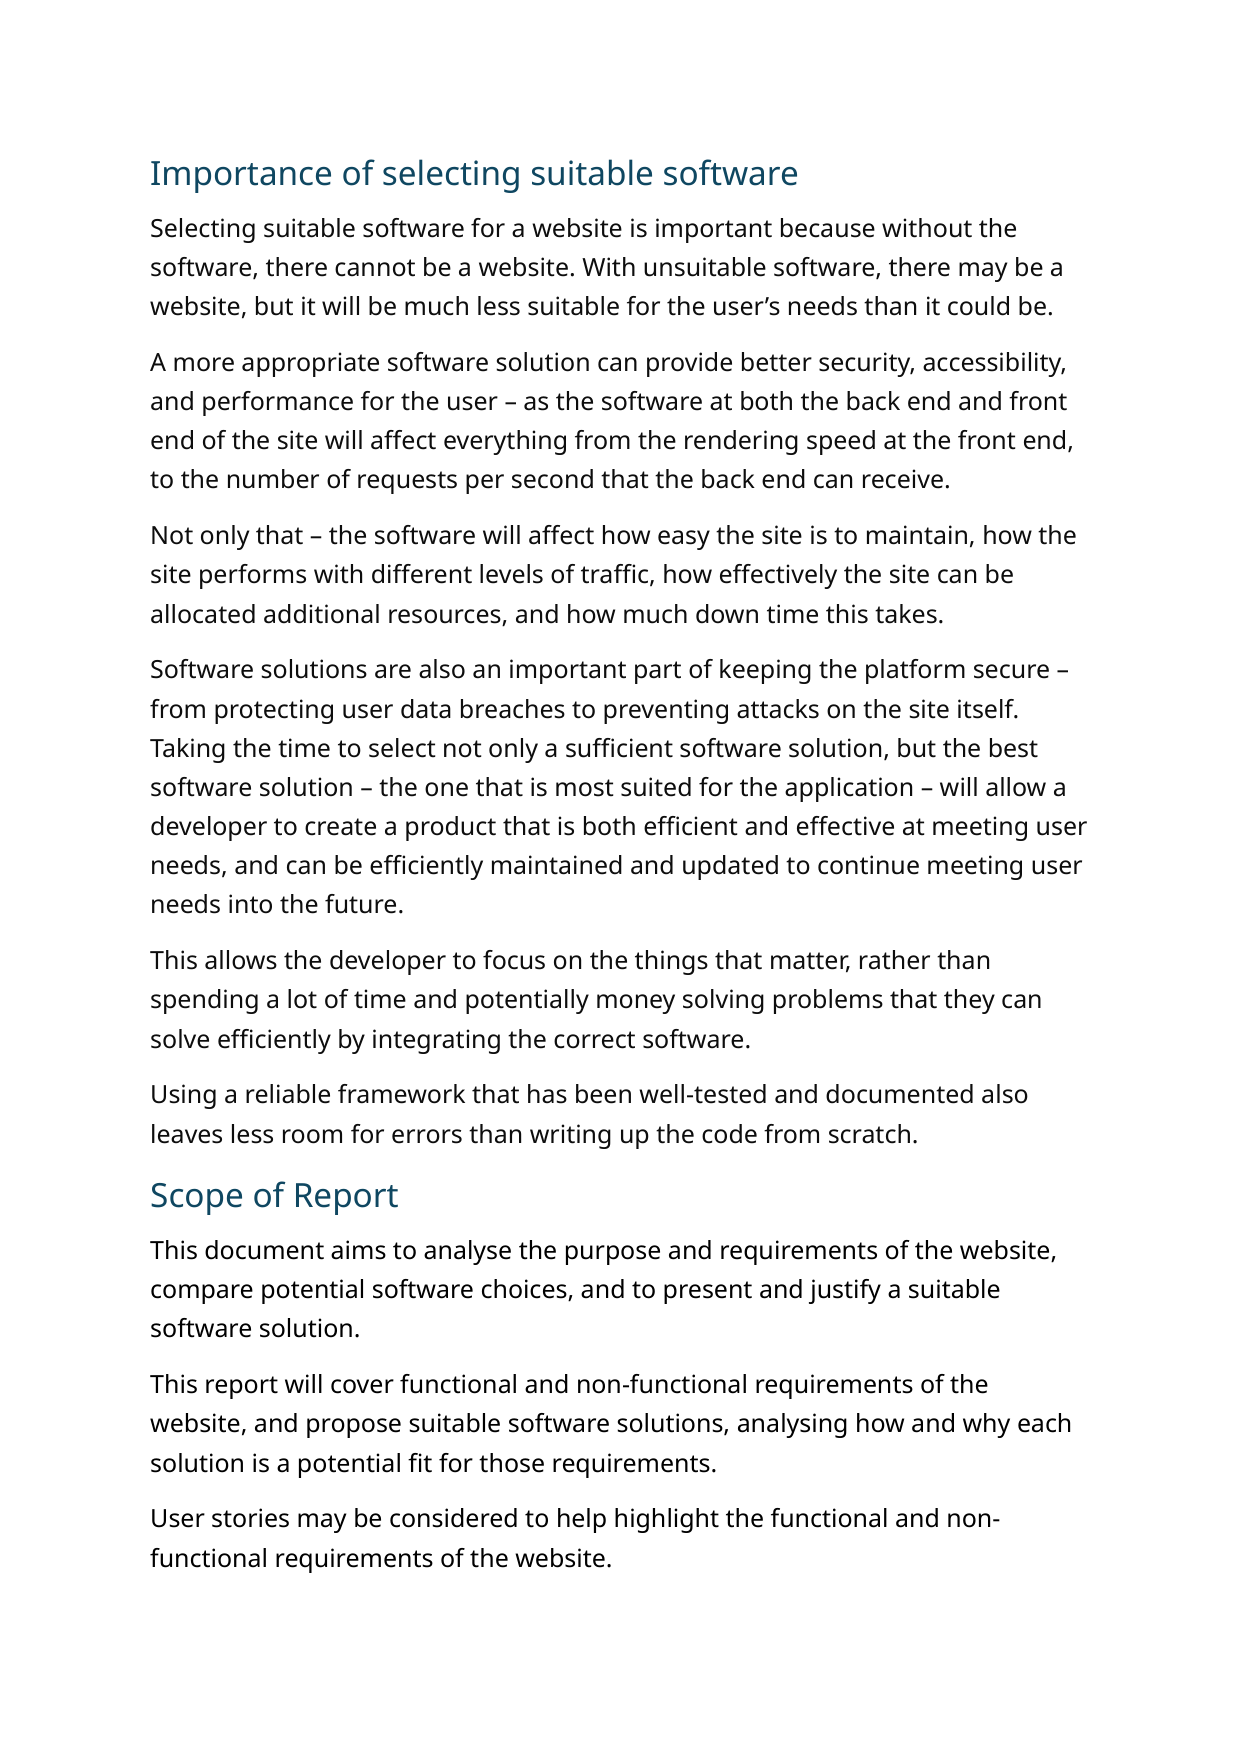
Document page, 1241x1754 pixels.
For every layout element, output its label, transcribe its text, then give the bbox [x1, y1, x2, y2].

subtitle Importance of selecting suitable software [150, 150, 1090, 195]
text A more appropriate software solution can provide better security, accessibility, and performance for the user – as the software at both the back end and front end of the site will affect everything from the rendering speed at the front end, to the number of requests per second that the back end can receive. [150, 345, 1090, 496]
text User stories may be considered to help highlight the functional and non-functional requirements of the website. [150, 1501, 1090, 1574]
text This document aims to analyse the purpose and requirements of the website, compare potential software choices, and to present and justify a suitable software solution. [150, 1233, 1090, 1345]
text Not only that – the software will affect how easy the site is to maintain, how the site performs with different levels of traffic, how effectively the site can be allocated additional resources, and how much down time this takes. [150, 518, 1090, 630]
text Software solutions are also an important part of keeping the platform secure – from protecting user data breaches to preventing attacks on the site itself. Taking the time to select not only a sufficient software solution, but the best software solution – the one that is most suited for the application – will allow a developer to create a product that is both efficient and effective at meeting user needs, and can be efficiently maintained and updated to continue meeting user needs into the future. [150, 652, 1090, 921]
text This report will cover functional and non-functional requirements of the website, and propose suitable software solutions, analysing how and why each solution is a potential fit for those requirements. [150, 1367, 1090, 1479]
text Using a reliable framework that has been well-tested and documented also leaves less room for errors than writing up the code from scratch. [150, 1077, 1090, 1150]
text This allows the developer to focus on the things that matter, rather than spending a lot of time and potentially money solving problems that they can solve efficiently by integrating the correct software. [150, 943, 1090, 1055]
text Selecting suitable software for a website is important because without the software, there cannot be a website. With unsuitable software, there may be a website, but it will be much less suitable for the user’s needs than it could be. [150, 211, 1090, 323]
subtitle Scope of Report [150, 1172, 1090, 1218]
